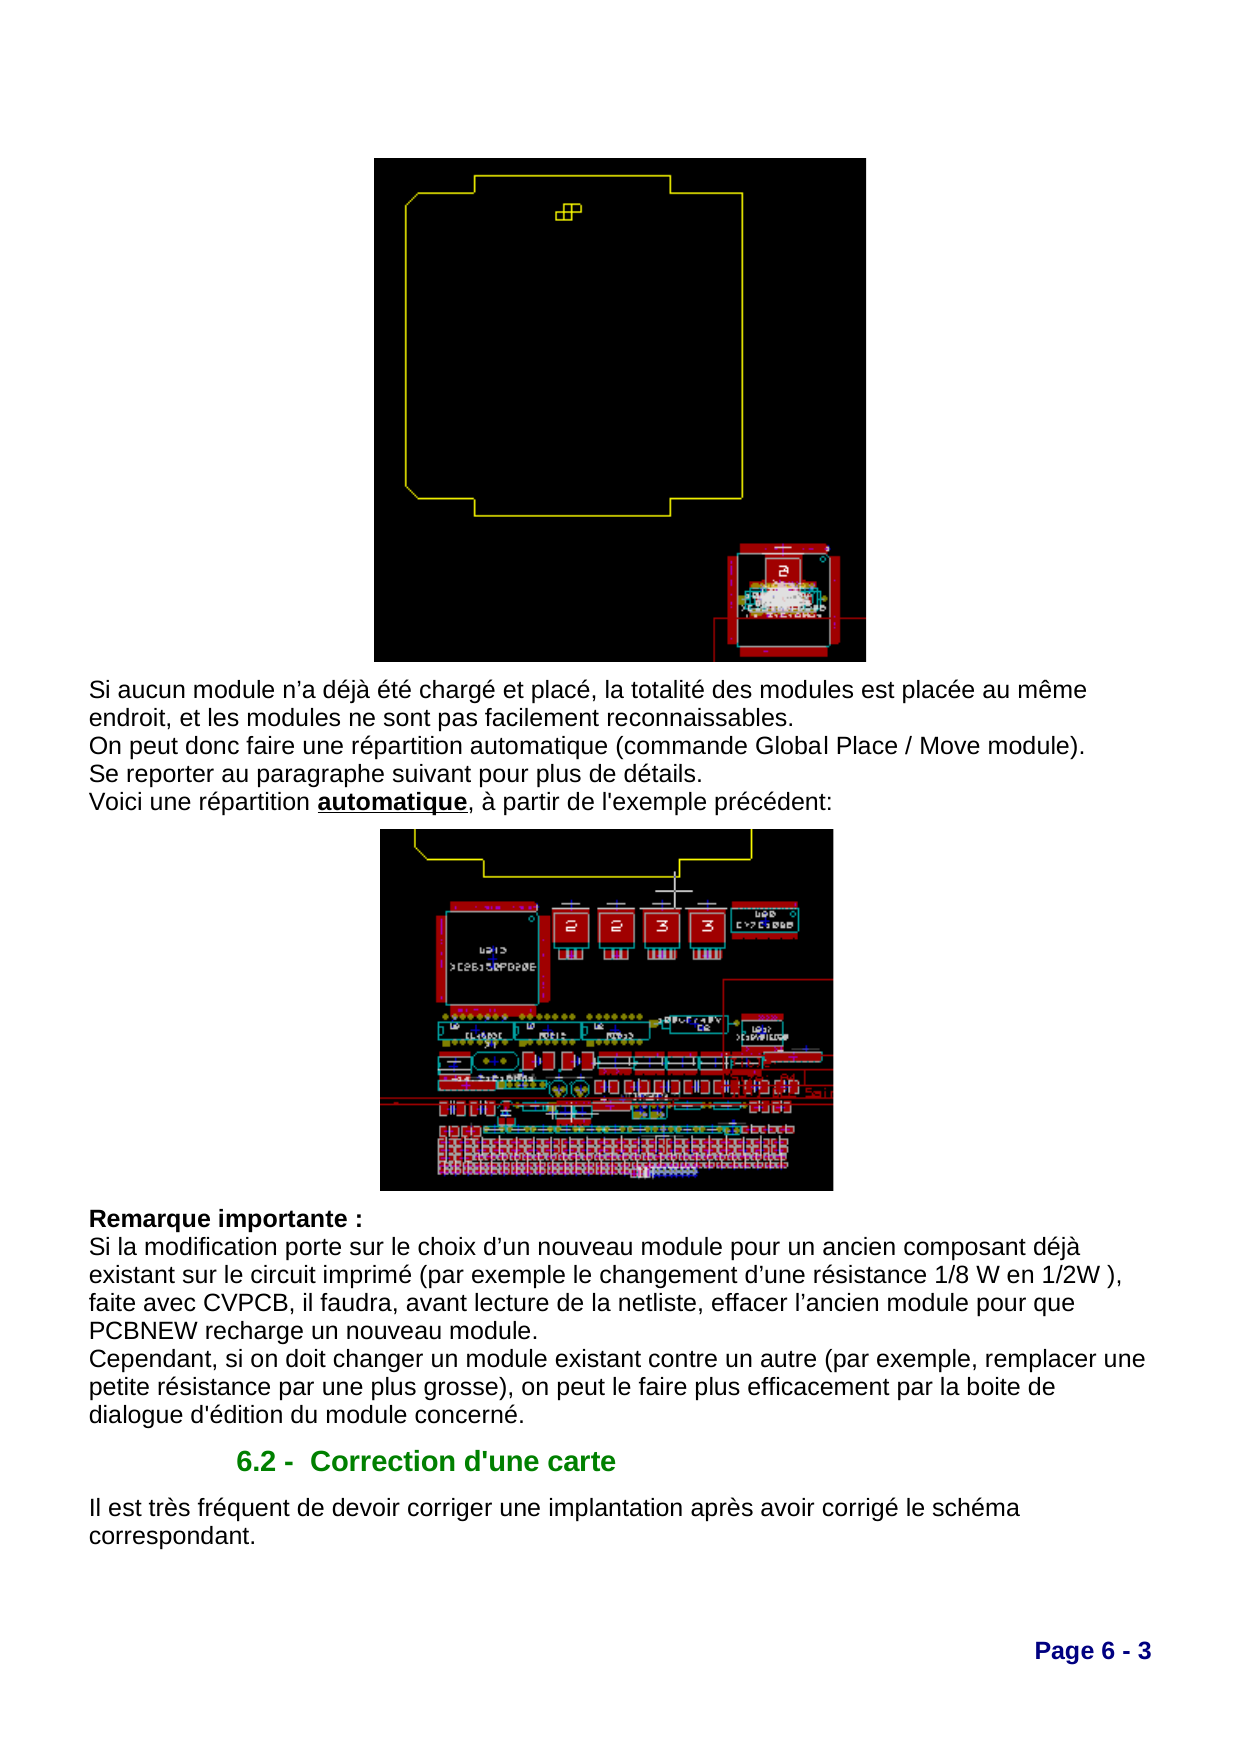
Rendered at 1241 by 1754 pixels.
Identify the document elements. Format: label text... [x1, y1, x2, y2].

subtitle Correction d'une carte [162, 1445, 1152, 1478]
text Si aucun module n’a déjà été chargé et placé, la totalité des modules est placée au même endroit, et les modules ne sont pas facilement reconnaissables. [88, 676, 1152, 732]
text Voici une répartition automatique, à partir de l'exemple précédent: [88, 788, 1152, 816]
text On peut donc faire une répartition automatique (commande Global Place / Move module). [88, 732, 1152, 760]
text Si la modification porte sur le choix d’un nouveau module pour un ancien composant déjà existant sur le circuit imprimé (par exemple le changement d’une résistance 1/8 W en 1/2W ), faite avec CVPCB, il faudra, avant lecture de la netliste, effacer l’ancien module pour que PCBNEW recharge un nouveau module. [88, 1233, 1152, 1345]
text Cependant, si on doit changer un module existant contre un autre (par exemple, remplacer une petite résistance par une plus grosse), on peut le faire plus efficacement par la boite de dialogue d'édition du module concerné. [88, 1345, 1152, 1429]
text Remarque importante : [88, 1205, 1152, 1233]
text Il est très fréquent de devoir corriger une implantation après avoir corrigé le schéma correspondant. [88, 1494, 1152, 1550]
text Se reporter au paragraphe suivant pour plus de détails. [88, 760, 1152, 788]
